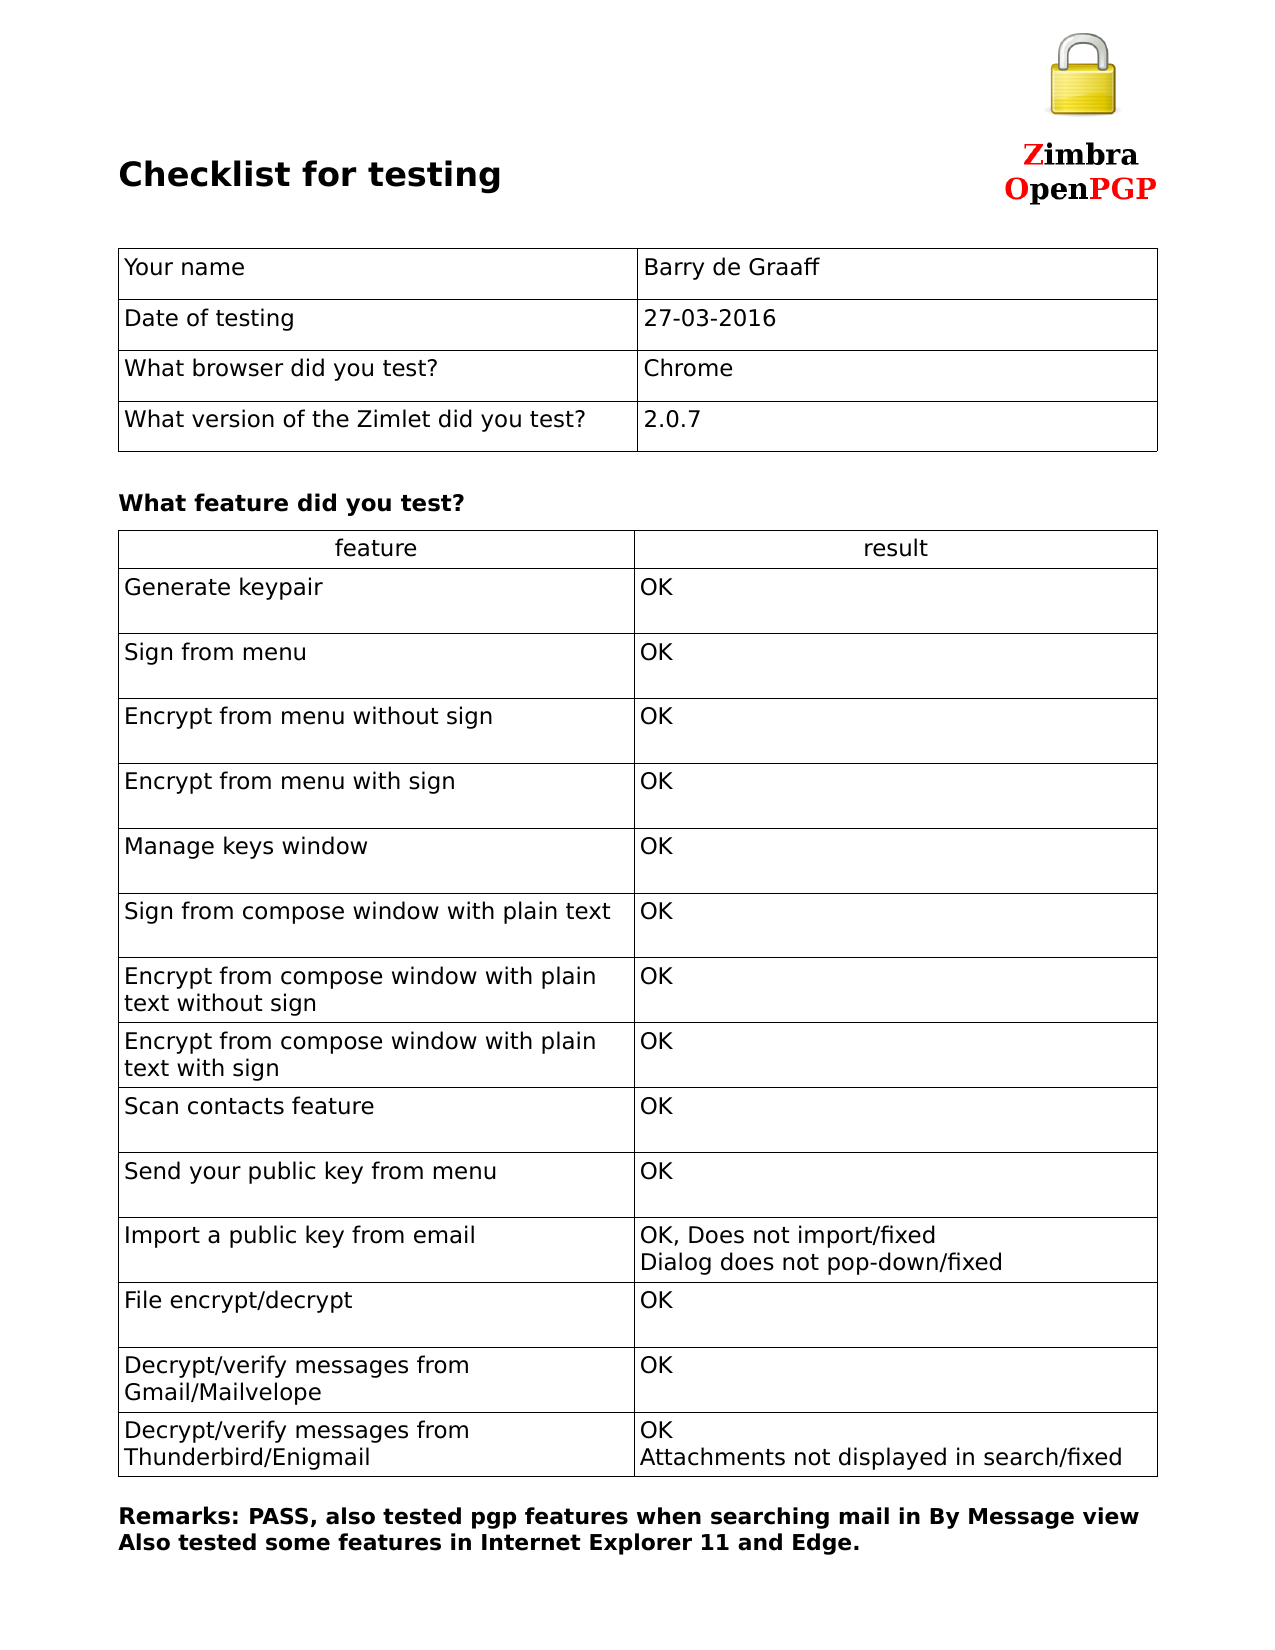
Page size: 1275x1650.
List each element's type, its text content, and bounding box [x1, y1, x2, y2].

table_cell Decrypt/verify messages from Gmail/Mailvelope [119, 1348, 634, 1412]
table_cell Decrypt/verify messages from Thunderbird/Enigmail [119, 1413, 634, 1476]
table_cell Encrypt from compose window with plain text with sign [119, 1023, 634, 1087]
table_cell Encrypt from menu with sign [119, 764, 634, 827]
table_cell OK, Does not import/fixed Dialog does not pop-down/fixed [635, 1218, 1157, 1282]
table_cell OK [635, 634, 1157, 698]
table_cell OK [635, 764, 1157, 827]
table_cell 27-03-2016 [638, 300, 1157, 350]
table_cell OK [635, 569, 1157, 633]
table_cell What version of the Zimlet did you test? [119, 402, 637, 451]
table_cell Import a public key from email [119, 1218, 634, 1282]
table_cell What browser did you test? [119, 351, 637, 401]
table_cell Encrypt from menu without sign [119, 699, 634, 763]
table_cell Manage keys window [119, 829, 634, 892]
table_cell OK [635, 1283, 1157, 1347]
table_cell File encrypt/decrypt [119, 1283, 634, 1347]
table_cell Generate keypair [119, 569, 634, 633]
table_cell OK [635, 1153, 1157, 1217]
text Remarks: PASS, also tested pgp features when searching mail in By Message view Also tested some features in Internet Explorer 11 and Edge. [118, 1477, 1157, 1555]
table_header result [635, 531, 1157, 568]
table_cell Chrome [638, 351, 1157, 401]
table_cell Send your public key from menu [119, 1153, 634, 1217]
table_cell Sign from menu [119, 634, 634, 698]
table_cell OK [635, 1348, 1157, 1412]
table_cell OK [635, 894, 1157, 957]
table_cell OK [635, 699, 1157, 763]
table_header Barry de Graaff [638, 249, 1157, 299]
table_header Your name [119, 249, 637, 299]
table_cell 2.0.7 [638, 402, 1157, 451]
table_cell OK [635, 958, 1157, 1022]
table_cell OK [635, 829, 1157, 892]
table_cell OK [635, 1088, 1157, 1152]
subtitle Checklist for testing [118, 155, 1004, 194]
table_header feature [119, 531, 634, 568]
table_cell OK [635, 1023, 1157, 1087]
table_cell Date of testing [119, 300, 637, 350]
table_cell Sign from compose window with plain text [119, 894, 634, 957]
text What feature did you test? [118, 491, 1157, 517]
table_cell Encrypt from compose window with plain text without sign [119, 958, 634, 1022]
picture [1004, 32, 1157, 205]
table_cell Scan contacts feature [119, 1088, 634, 1152]
table_cell OK Attachments not displayed in search/fixed [635, 1413, 1157, 1476]
